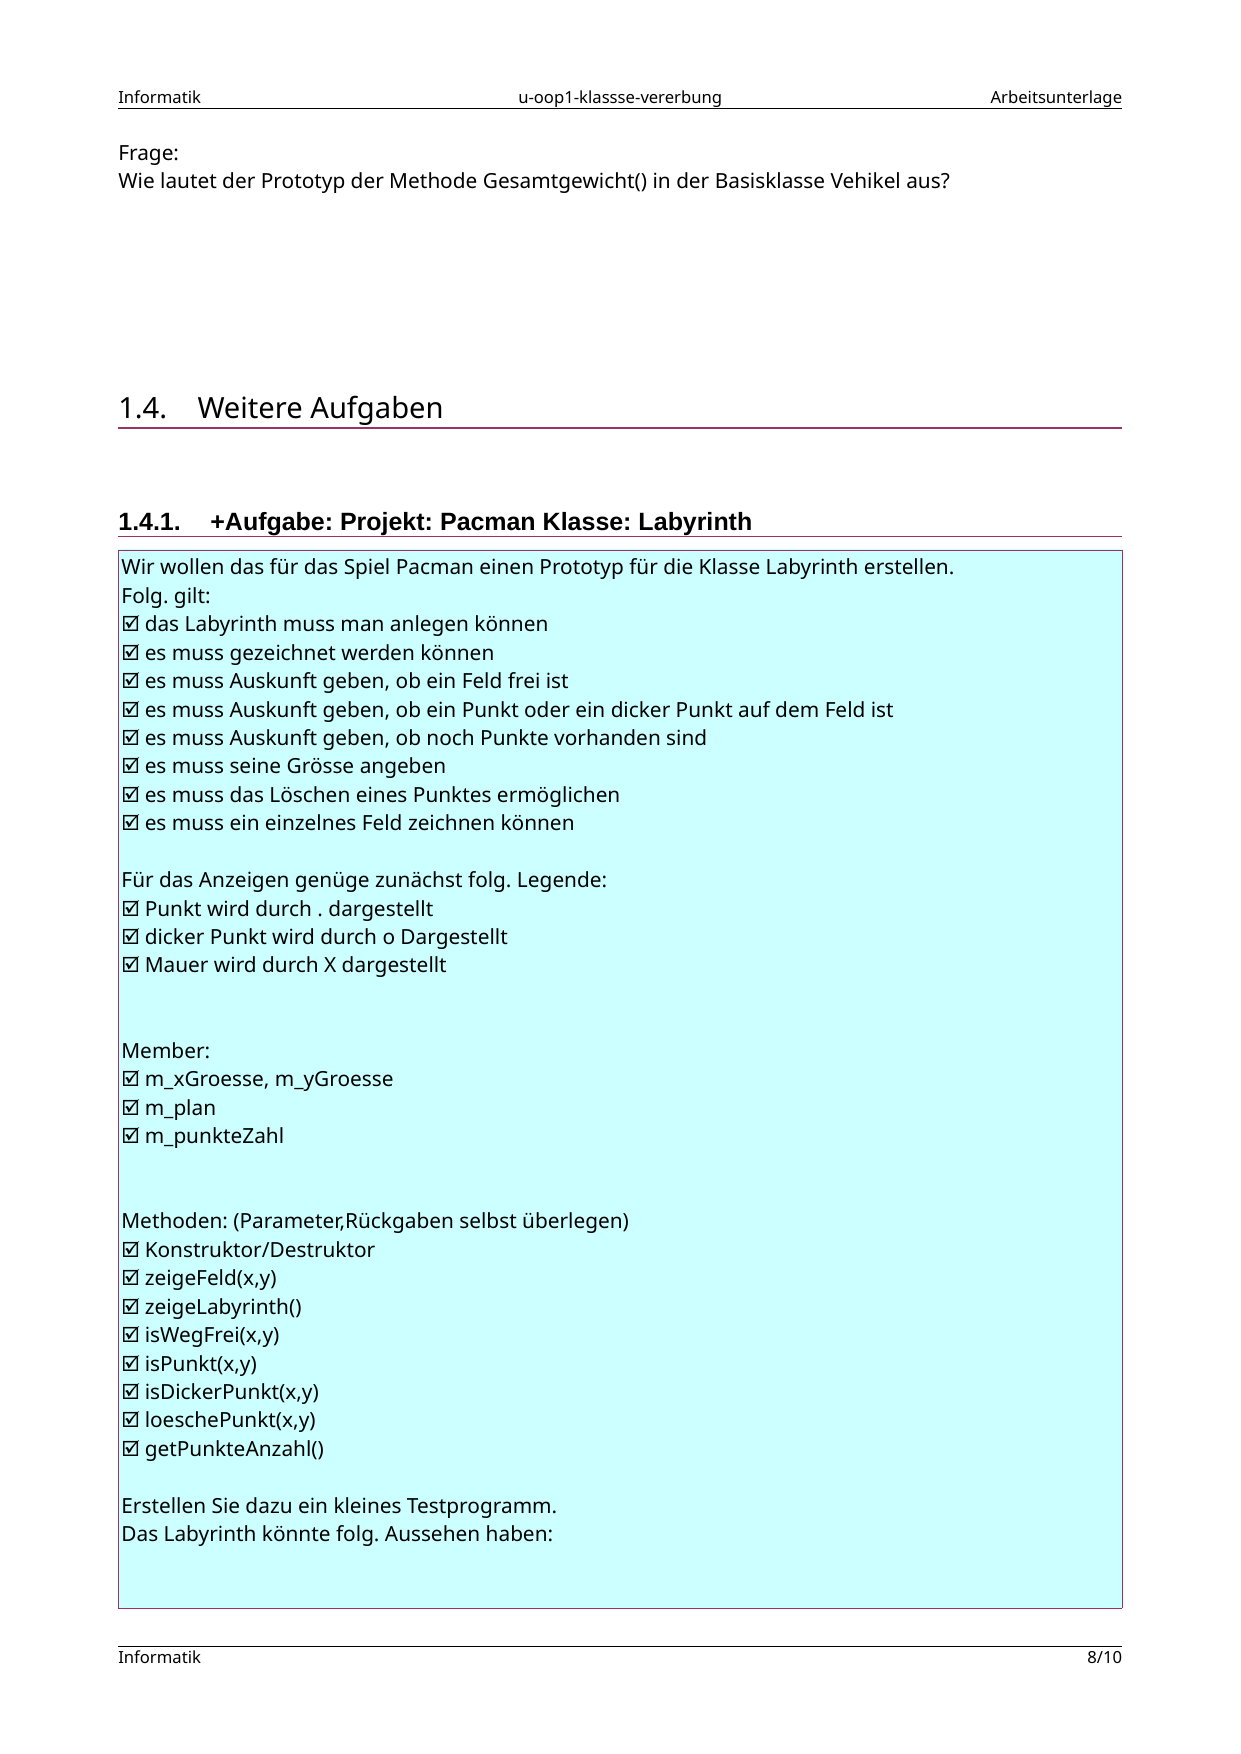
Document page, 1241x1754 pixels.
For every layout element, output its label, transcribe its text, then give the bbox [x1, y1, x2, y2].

list es muss das Löschen eines Punktes ermöglichen [119, 777, 1122, 805]
text Wir wollen das für das Spiel Pacman einen Prototyp für die Klasse Labyrinth erstellen. [119, 551, 1122, 578]
list isPunkt(x,y) [119, 1346, 1122, 1374]
text Erstellen Sie dazu ein kleines Testprogramm. [119, 1488, 1122, 1516]
subtitle Weitere Aufgaben [118, 387, 1122, 427]
list es muss Auskunft geben, ob ein Feld frei ist [119, 663, 1122, 692]
list isWegFrei(x,y) [119, 1317, 1122, 1346]
list m_plan [119, 1090, 1122, 1118]
text Das Labyrinth könnte folg. Aussehen haben: [119, 1516, 1122, 1545]
list m_xGroesse, m_yGroesse [119, 1061, 1122, 1090]
list dicker Punkt wird durch o Dargestellt [119, 919, 1122, 948]
list zeigeFeld(x,y) [119, 1260, 1122, 1289]
list m_punkteZahl [119, 1118, 1122, 1147]
list Konstruktor/Destruktor [119, 1232, 1122, 1260]
list es muss Auskunft geben, ob ein Punkt oder ein dicker Punkt auf dem Feld ist [119, 692, 1122, 720]
text Folg. gilt: [119, 578, 1122, 606]
list es muss Auskunft geben, ob noch Punkte vorhanden sind [119, 720, 1122, 748]
list isDickerPunkt(x,y) [119, 1374, 1122, 1403]
text Frage: [118, 138, 1122, 166]
text Wie lautet der Prototyp der Methode Gesamtgewicht() in der Basisklasse Vehikel aus? [118, 166, 1122, 195]
text Member: [119, 1033, 1122, 1061]
list loeschePunkt(x,y) [119, 1403, 1122, 1431]
text Für das Anzeigen genüge zunächst folg. Legende: [119, 862, 1122, 891]
text Methoden: (Parameter,Rückgaben selbst überlegen) [119, 1203, 1122, 1232]
list es muss ein einzelnes Feld zeichnen können [119, 805, 1122, 834]
list getPunkteAnzahl() [119, 1431, 1122, 1459]
list es muss gezeichnet werden können [119, 635, 1122, 663]
subtitle +Aufgabe: Projekt: Pacman Klasse: Labyrinth [118, 507, 1122, 536]
list zeigeLabyrinth() [119, 1289, 1122, 1317]
list das Labyrinth muss man anlegen können [119, 606, 1122, 635]
list Punkt wird durch . dargestellt [119, 891, 1122, 919]
list es muss seine Grösse angeben [119, 748, 1122, 777]
list Mauer wird durch X dargestellt [119, 948, 1122, 976]
